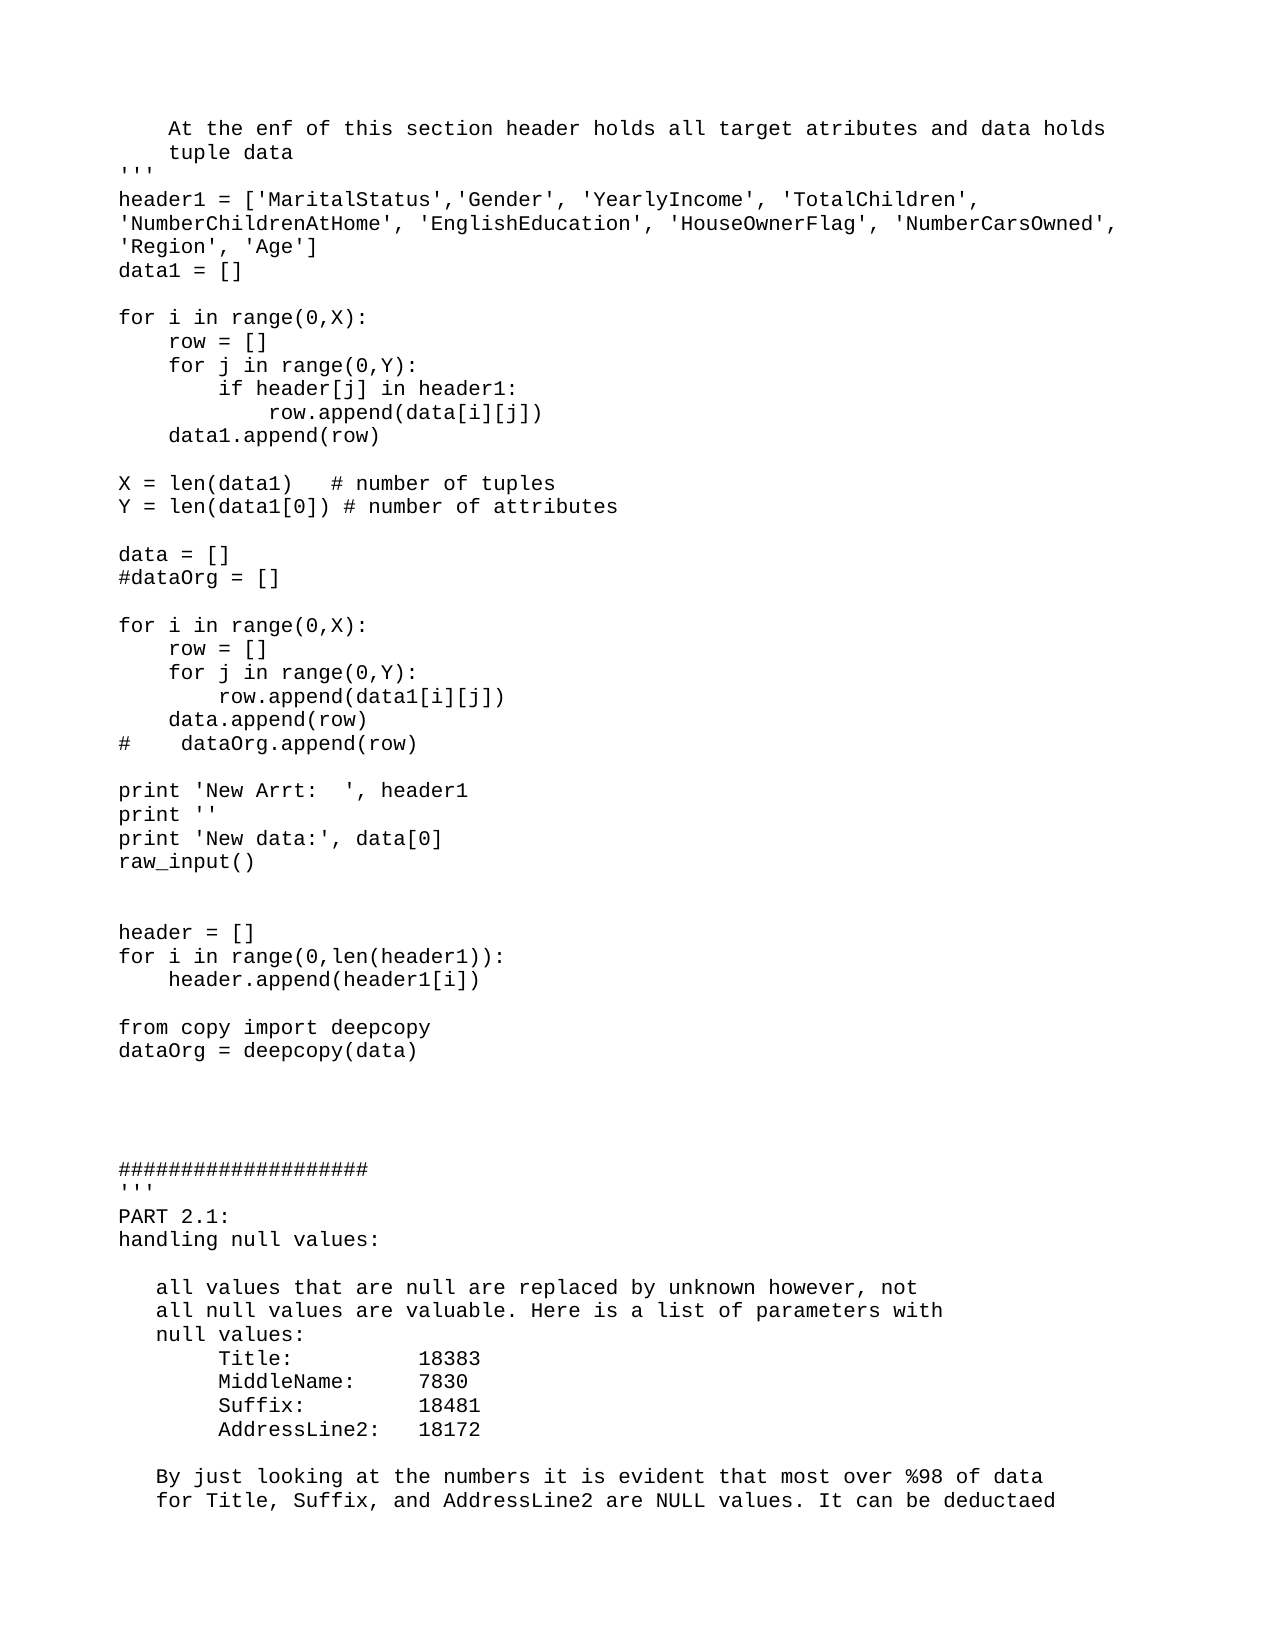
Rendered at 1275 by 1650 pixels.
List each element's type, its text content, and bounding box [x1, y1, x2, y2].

text print 'New Arrt: ', header1 [118, 780, 1157, 804]
text data1 = [] [118, 260, 1157, 284]
text data1.append(row) [118, 426, 1157, 449]
text tuple data [118, 142, 1157, 165]
text row = [] [118, 638, 1157, 662]
text header = [] [118, 922, 1157, 946]
text for i in range(0,len(header1)): [118, 946, 1157, 969]
text raw_input() [118, 851, 1157, 875]
text By just looking at the numbers it is evident that most over %98 of data [118, 1466, 1157, 1489]
text all null values are valuable. Here is a list of parameters with [118, 1300, 1157, 1324]
text X = len(data1) # number of tuples [118, 473, 1157, 496]
text print '' [118, 804, 1157, 827]
text header.append(header1[i]) [118, 969, 1157, 993]
text ''' [118, 1182, 1157, 1206]
text row = [] [118, 331, 1157, 354]
text At the enf of this section header holds all target atributes and data holds [118, 118, 1157, 142]
text Y = len(data1[0]) # number of attributes [118, 496, 1157, 520]
text row.append(data1[i][j]) [118, 686, 1157, 709]
text header1 = ['MaritalStatus','Gender', 'YearlyIncome', 'TotalChildren', 'NumberChildrenAtHome', 'EnglishEducation', 'HouseOwnerFlag', 'NumberCarsOwned', 'Region', 'Age'] [118, 189, 1157, 260]
text Suffix: 18481 [118, 1395, 1157, 1419]
text for j in range(0,Y): [118, 354, 1157, 378]
text #################### [118, 1158, 1157, 1182]
text Title: 18383 [118, 1348, 1157, 1371]
text null values: [118, 1324, 1157, 1348]
text if header[j] in header1: [118, 378, 1157, 402]
text MiddleName: 7830 [118, 1371, 1157, 1395]
text print 'New data:', data[0] [118, 827, 1157, 851]
text data.append(row) [118, 709, 1157, 733]
text all values that are null are replaced by unknown however, not [118, 1277, 1157, 1300]
text ''' [118, 165, 1157, 189]
text for j in range(0,Y): [118, 662, 1157, 686]
text PART 2.1: [118, 1206, 1157, 1229]
text #dataOrg = [] [118, 567, 1157, 591]
text from copy import deepcopy [118, 1017, 1157, 1040]
text dataOrg = deepcopy(data) [118, 1040, 1157, 1064]
text # dataOrg.append(row) [118, 733, 1157, 757]
text for i in range(0,X): [118, 615, 1157, 638]
text for Title, Suffix, and AddressLine2 are NULL values. It can be deductaed [118, 1489, 1157, 1513]
text AddressLine2: 18172 [118, 1419, 1157, 1442]
text for i in range(0,X): [118, 307, 1157, 331]
text handling null values: [118, 1229, 1157, 1253]
text row.append(data[i][j]) [118, 402, 1157, 426]
text data = [] [118, 544, 1157, 567]
